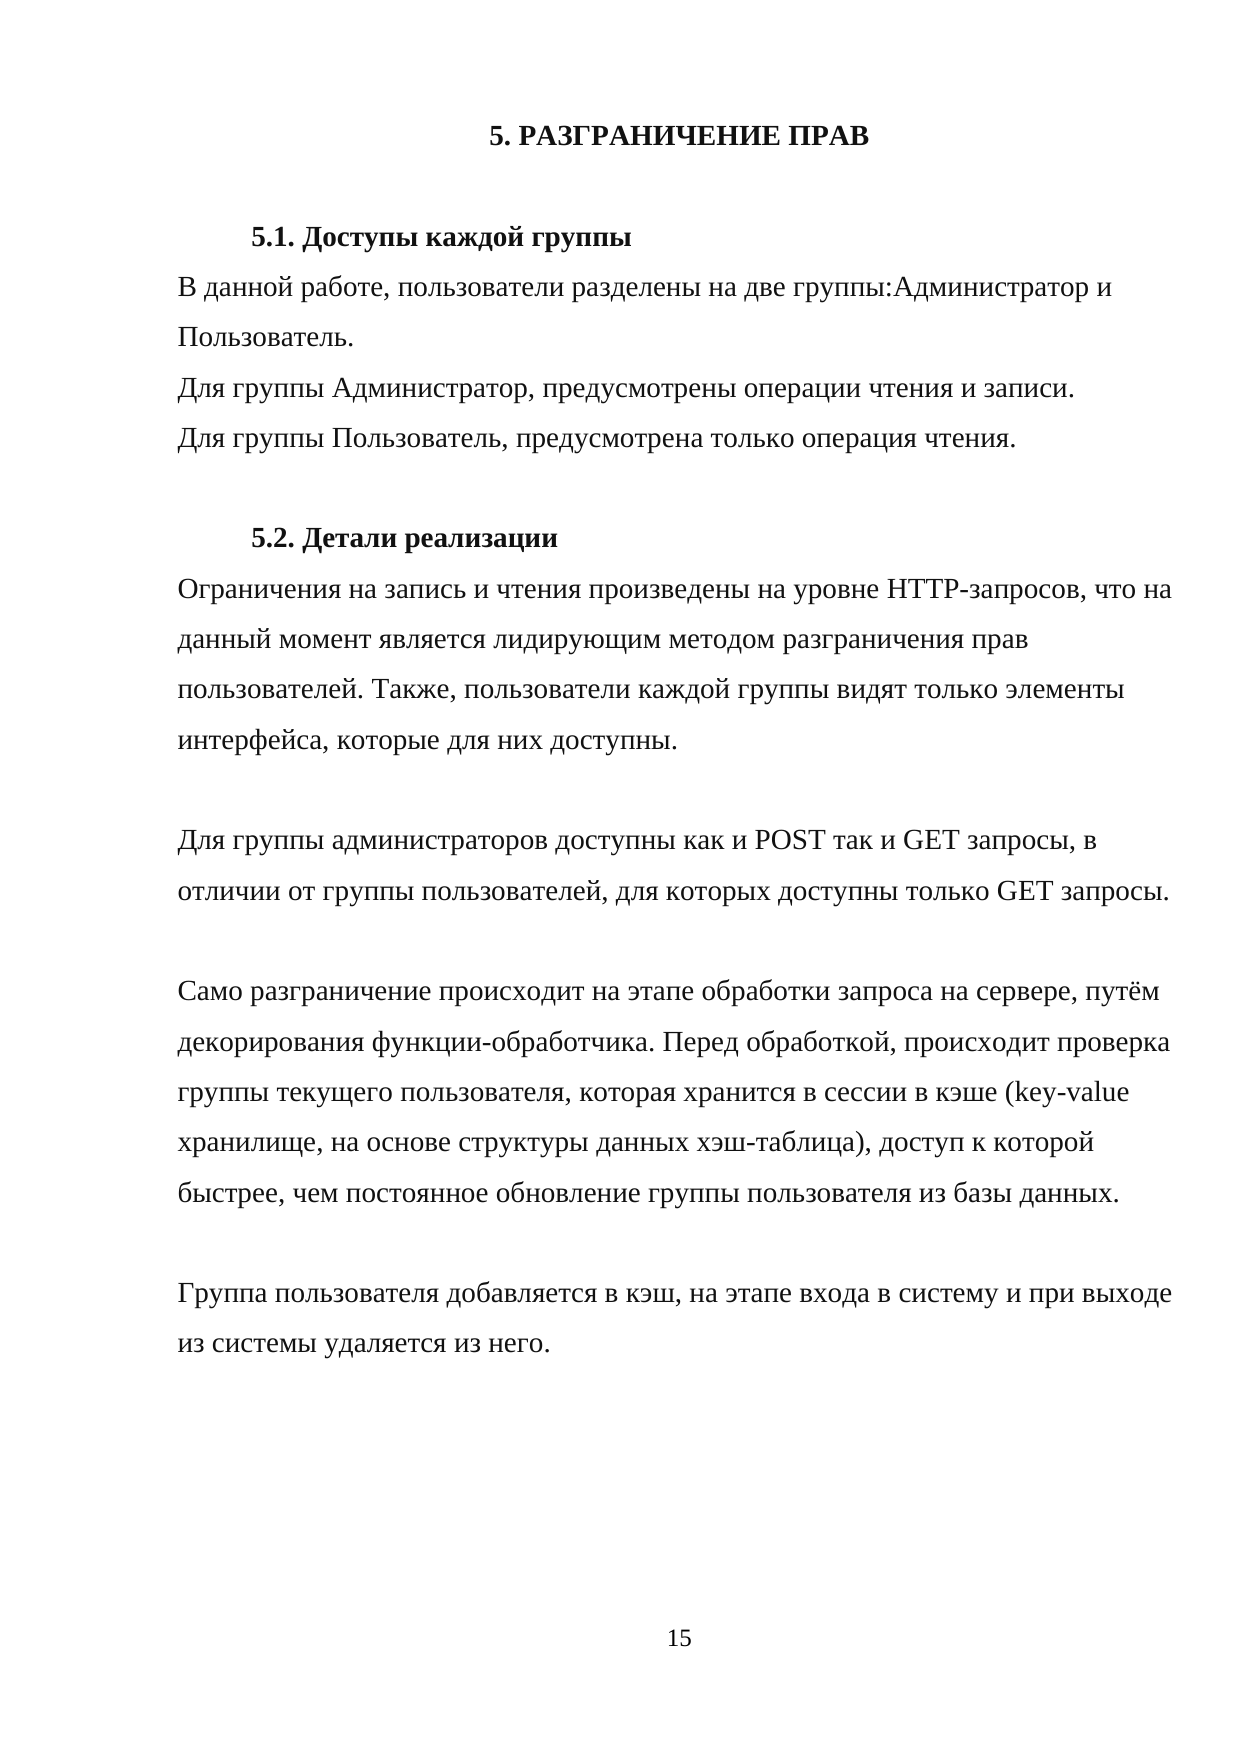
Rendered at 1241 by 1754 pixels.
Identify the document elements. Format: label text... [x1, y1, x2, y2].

text Для группы администраторов доступны как и POST так и GET запросы, в отличии от группы пользователей, для которых доступны только GET запросы. [177, 822, 1181, 906]
text В данной работе, пользователи разделены на две группы:Администратор и Пользователь. [177, 269, 1181, 353]
text 5. Разграничение прав [177, 118, 1181, 152]
text Само разграничение происходит на этапе обработки запроса на сервере, путём декорирования функции-обработчика. Перед обработкой, происходит проверка группы текущего пользователя, которая хранится в сессии в кэше (key-value хранилище, на основе структуры данных хэш-таблица), доступ к которой быстрее, чем постоянное обновление группы пользователя из базы данных. [177, 973, 1181, 1208]
text Для группы Администратор, предусмотрены операции чтения и записи. Для группы Пользователь, предусмотрена только операция чтения. [177, 370, 1181, 453]
text 5.1. Доступы каждой группы [177, 219, 1181, 252]
text 5.2. Детали реализации [177, 521, 1181, 554]
text Группа пользователя добавляется в кэш, на этапе входа в систему и при выходе из системы удаляется из него. [177, 1275, 1181, 1359]
text Ограничения на запись и чтения произведены на уровне HTTP-запросов, что на данный момент является лидирующим методом разграничения прав пользователей. Также, пользователи каждой группы видят только элементы интерфейса, которые для них доступны. [177, 571, 1181, 755]
